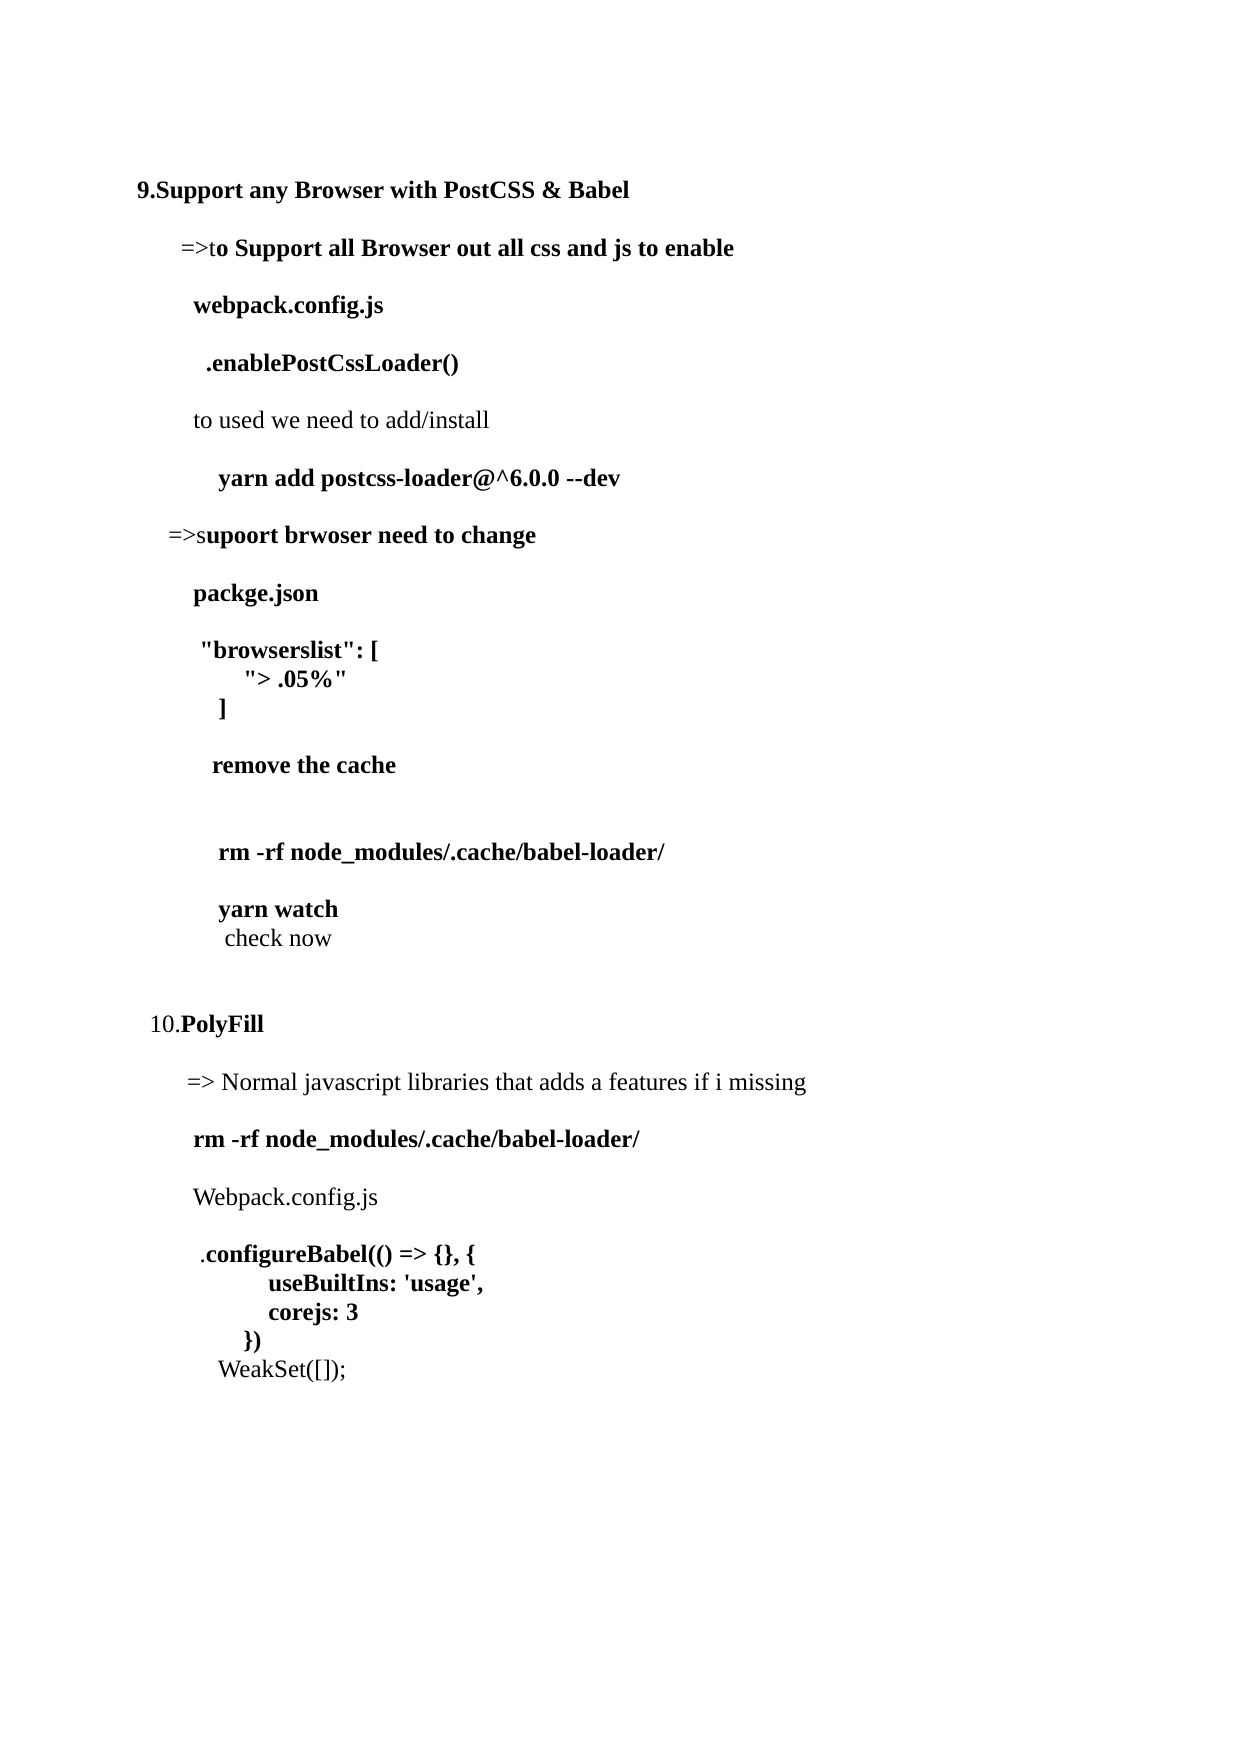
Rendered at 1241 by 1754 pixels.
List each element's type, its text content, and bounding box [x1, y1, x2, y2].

text useBuiltIns: 'usage', [118, 1268, 1122, 1297]
text yarn watch [118, 894, 1122, 923]
text 9.Support any Browser with PostCSS & Babel [118, 176, 1122, 204]
text to used we need to add/install [118, 406, 1122, 434]
text => Normal javascript libraries that adds a features if i missing [118, 1067, 1122, 1096]
text rm -rf node_modules/.cache/babel-loader/ [118, 1124, 1122, 1153]
text corejs: 3 [118, 1297, 1122, 1326]
text .configureBabel(() => {}, { [118, 1239, 1122, 1268]
text ] [118, 693, 1122, 722]
text Webpack.config.js [118, 1182, 1122, 1211]
text }) [118, 1326, 1122, 1354]
text WeakSet([]); [118, 1354, 1122, 1383]
text 10.PolyFill [118, 1009, 1122, 1038]
text =>to Support all Browser out all css and js to enable [118, 233, 1122, 262]
text packge.json [118, 578, 1122, 607]
text check now [118, 923, 1122, 952]
text webpack.config.js [118, 291, 1122, 319]
text .enablePostCssLoader() [118, 348, 1122, 377]
text remove the cache [118, 751, 1122, 779]
text "> .05%" [118, 664, 1122, 693]
text yarn add postcss-loader@^6.0.0 --dev [118, 463, 1122, 492]
text rm -rf node_modules/.cache/babel-loader/ [118, 837, 1122, 866]
text =>supoort brwoser need to change [118, 521, 1122, 549]
text "browserslist": [ [118, 636, 1122, 664]
